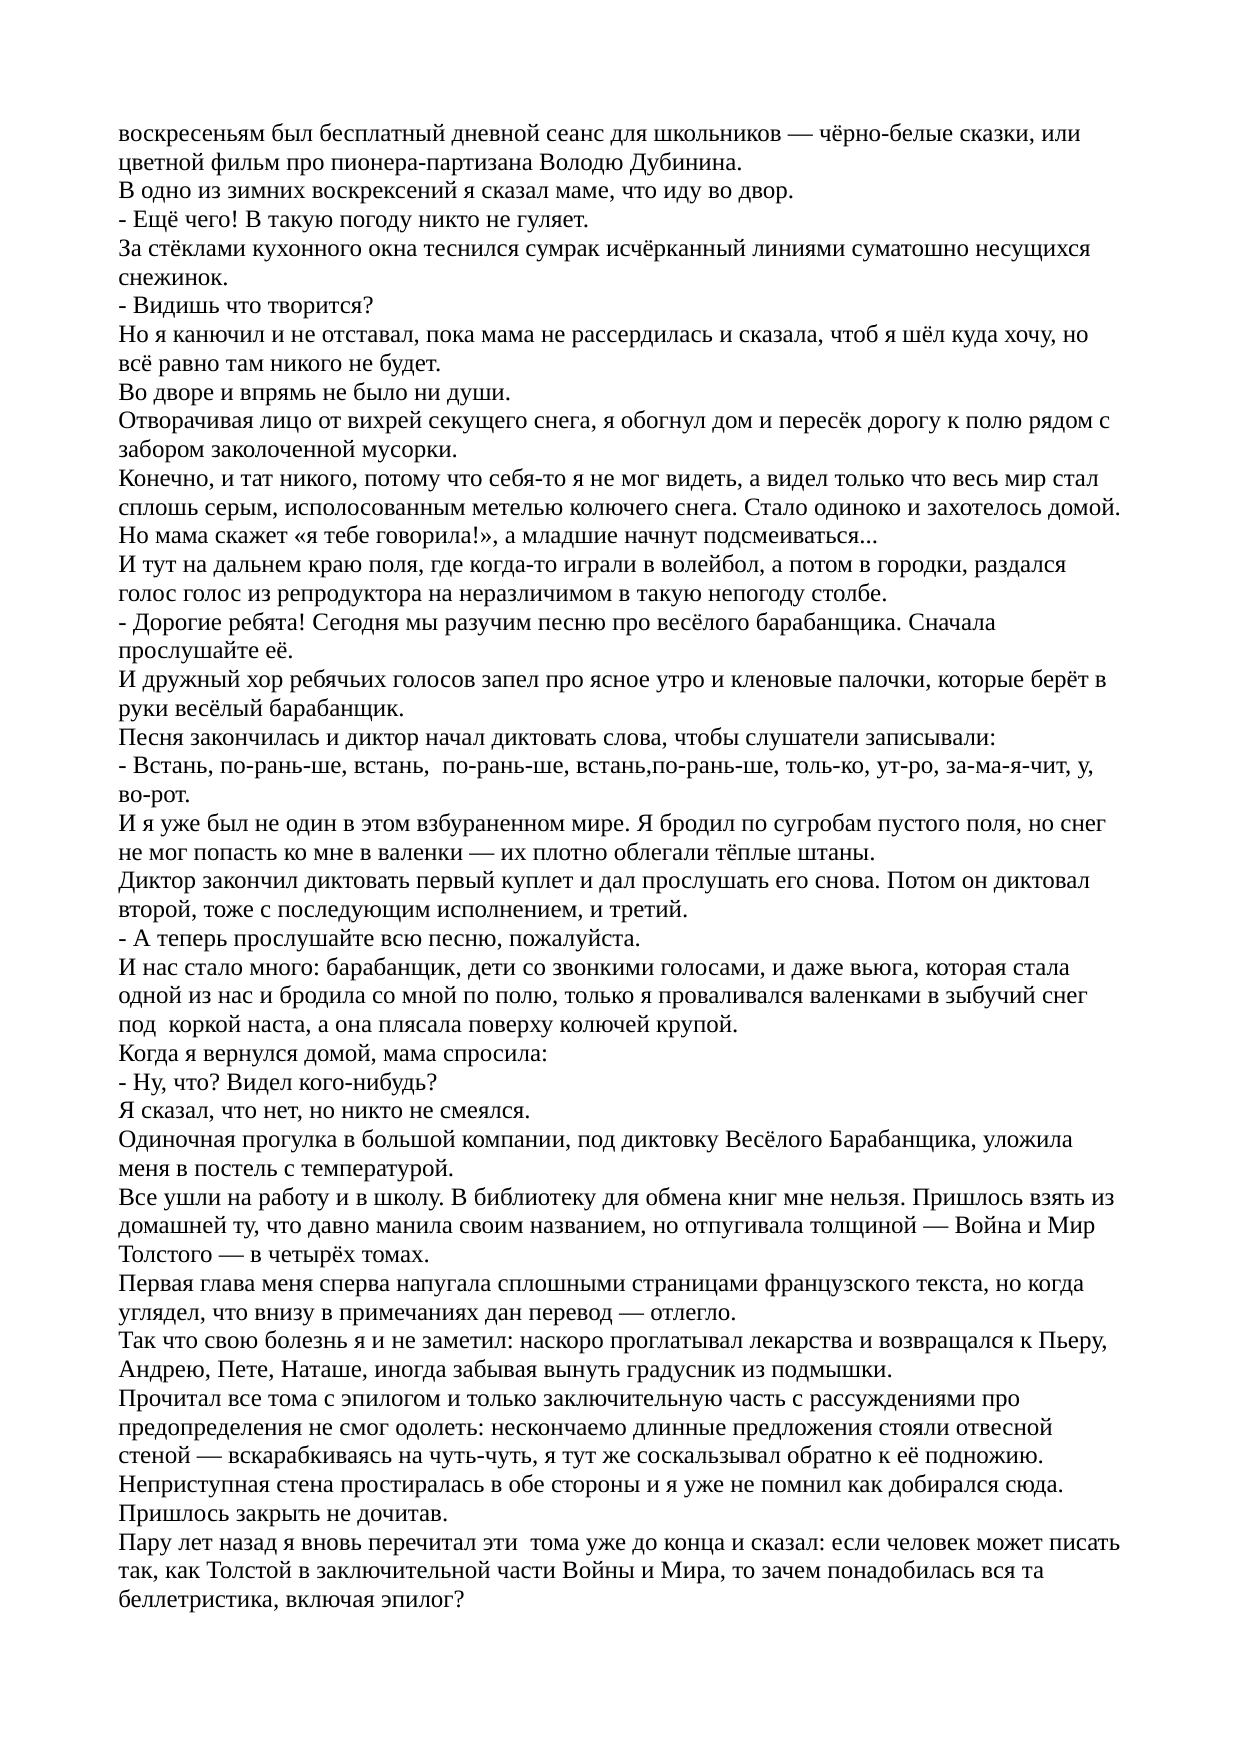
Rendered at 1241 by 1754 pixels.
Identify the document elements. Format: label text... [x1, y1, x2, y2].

text - Дорогие ребята! Сегодня мы разучим песню про весёлого барабанщика. Сначала прослушайте её. [118, 607, 1122, 664]
text Прочитал все тома с эпилогом и только заключительную часть с рассуждениями про предопределения не смог одолеть: нескончаемо длинные предложения стояли отвесной стеной — вскарабкиваясь на чуть-чуть, я тут же соскальзывал обратно к её подножию. Неприступная стена простиралась в обе стороны и я уже не помнил как добирался сюда. Пришлось закрыть не дочитав. [118, 1383, 1122, 1527]
text Так что свою болезнь я и не заметил: наскоро проглатывал лекарства и возвращался к Пьеру, Андрею, Пете, Наташе, иногда забывая вынуть градусник из подмышки. [118, 1326, 1122, 1383]
text Диктор закончил диктовать первый куплет и дал прослушать его снова. Потом он диктовал второй, тоже с последующим исполнением, и третий. [118, 866, 1122, 923]
text Во дворе и впрямь не было ни души. [118, 377, 1122, 406]
text - Ещё чего! В такую погоду никто не гуляет. [118, 204, 1122, 233]
text Первая глава меня сперва напугала сплошными страницами французского текста, но когда углядел, что внизу в примечаниях дан перевод — отлегло. [118, 1268, 1122, 1326]
text - Видишь что творится? [118, 291, 1122, 319]
text Но я канючил и не отставал, пока мама не рассердилась и сказала, чтоб я шёл куда хочу, но всё равно там никого не будет. [118, 319, 1122, 377]
text Все ушли на работу и в школу. В библиотеку для обмена книг мне нельзя. Пришлось взять из домашней ту, что давно манила своим названием, но отпугивала толщиной — Война и Мир Толстого — в четырёх томах. [118, 1182, 1122, 1268]
text За стёклами кухонного окна теснился сумрак исчёрканный линиями суматошно несущихся снежинок. [118, 233, 1122, 291]
text Я сказал, что нет, но никто не смеялся. [118, 1096, 1122, 1124]
text Когда я вернулся домой, мама спросила: [118, 1038, 1122, 1067]
text И дружный хор ребячьих голосов запел про ясное утро и кленовые палочки, которые берёт в руки весёлый барабанщик. [118, 664, 1122, 722]
text И тут на дальнем краю поля, где когда-то играли в волейбол, а потом в городки, раздался голос голос из репродуктора на неразличимом в такую непогоду столбе. [118, 549, 1122, 607]
text Конечно, и тат никого, потому что себя-то я не мог видеть, а видел только что весь мир стал сплошь серым, исполосованным метелью колючего снега. Стало одиноко и захотелось домой. [118, 463, 1122, 521]
text Но мама скажет «я тебе говорила!», а младшие начнут подсмеиваться... [118, 521, 1122, 549]
text В одно из зимних воскрексений я сказал маме, что иду во двор. [118, 176, 1122, 204]
text - А теперь прослушайте всю песню, пожалуйста. [118, 923, 1122, 952]
text - Ну, что? Видел кого-нибудь? [118, 1067, 1122, 1096]
text Песня закончилась и диктор начал диктовать слова, чтобы слушатели записывали: [118, 722, 1122, 751]
text И нас стало много: барабанщик, дети со звонкими голосами, и даже вьюга, которая стала одной из нас и бродила со мной по полю, только я проваливался валенками в зыбучий снег под коркой наста, а она плясала поверху колючей крупой. [118, 952, 1122, 1038]
text Пару лет назад я вновь перечитал эти тома уже до конца и сказал: если человек может писать так, как Толстой в заключительной части Войны и Мира, то зачем понадобилась вся та беллетристика, включая эпилог? [118, 1527, 1122, 1613]
text воскресеньям был бесплатный дневной сеанс для школьников — чёрно-белые сказки, или цветной фильм про пионера-партизана Володю Дубинина. [118, 118, 1122, 176]
text Отворачивая лицо от вихрей секущего снега, я обогнул дом и пересёк дорогу к полю рядом с забором заколоченной мусорки. [118, 406, 1122, 463]
text Одиночная прогулка в большой компании, под диктовку Весёлого Барабанщика, уложила меня в постель с температурой. [118, 1124, 1122, 1182]
text - Встань, по-рань-ше, встань, по-рань-ше, встань,по-рань-ше, толь-ко, ут-ро, за-ма-я-чит, у, во-рот. [118, 751, 1122, 808]
text И я уже был не один в этом взбураненном мире. Я бродил по сугробам пустого поля, но снег не мог попасть ко мне в валенки — их плотно облегали тёплые штаны. [118, 808, 1122, 866]
